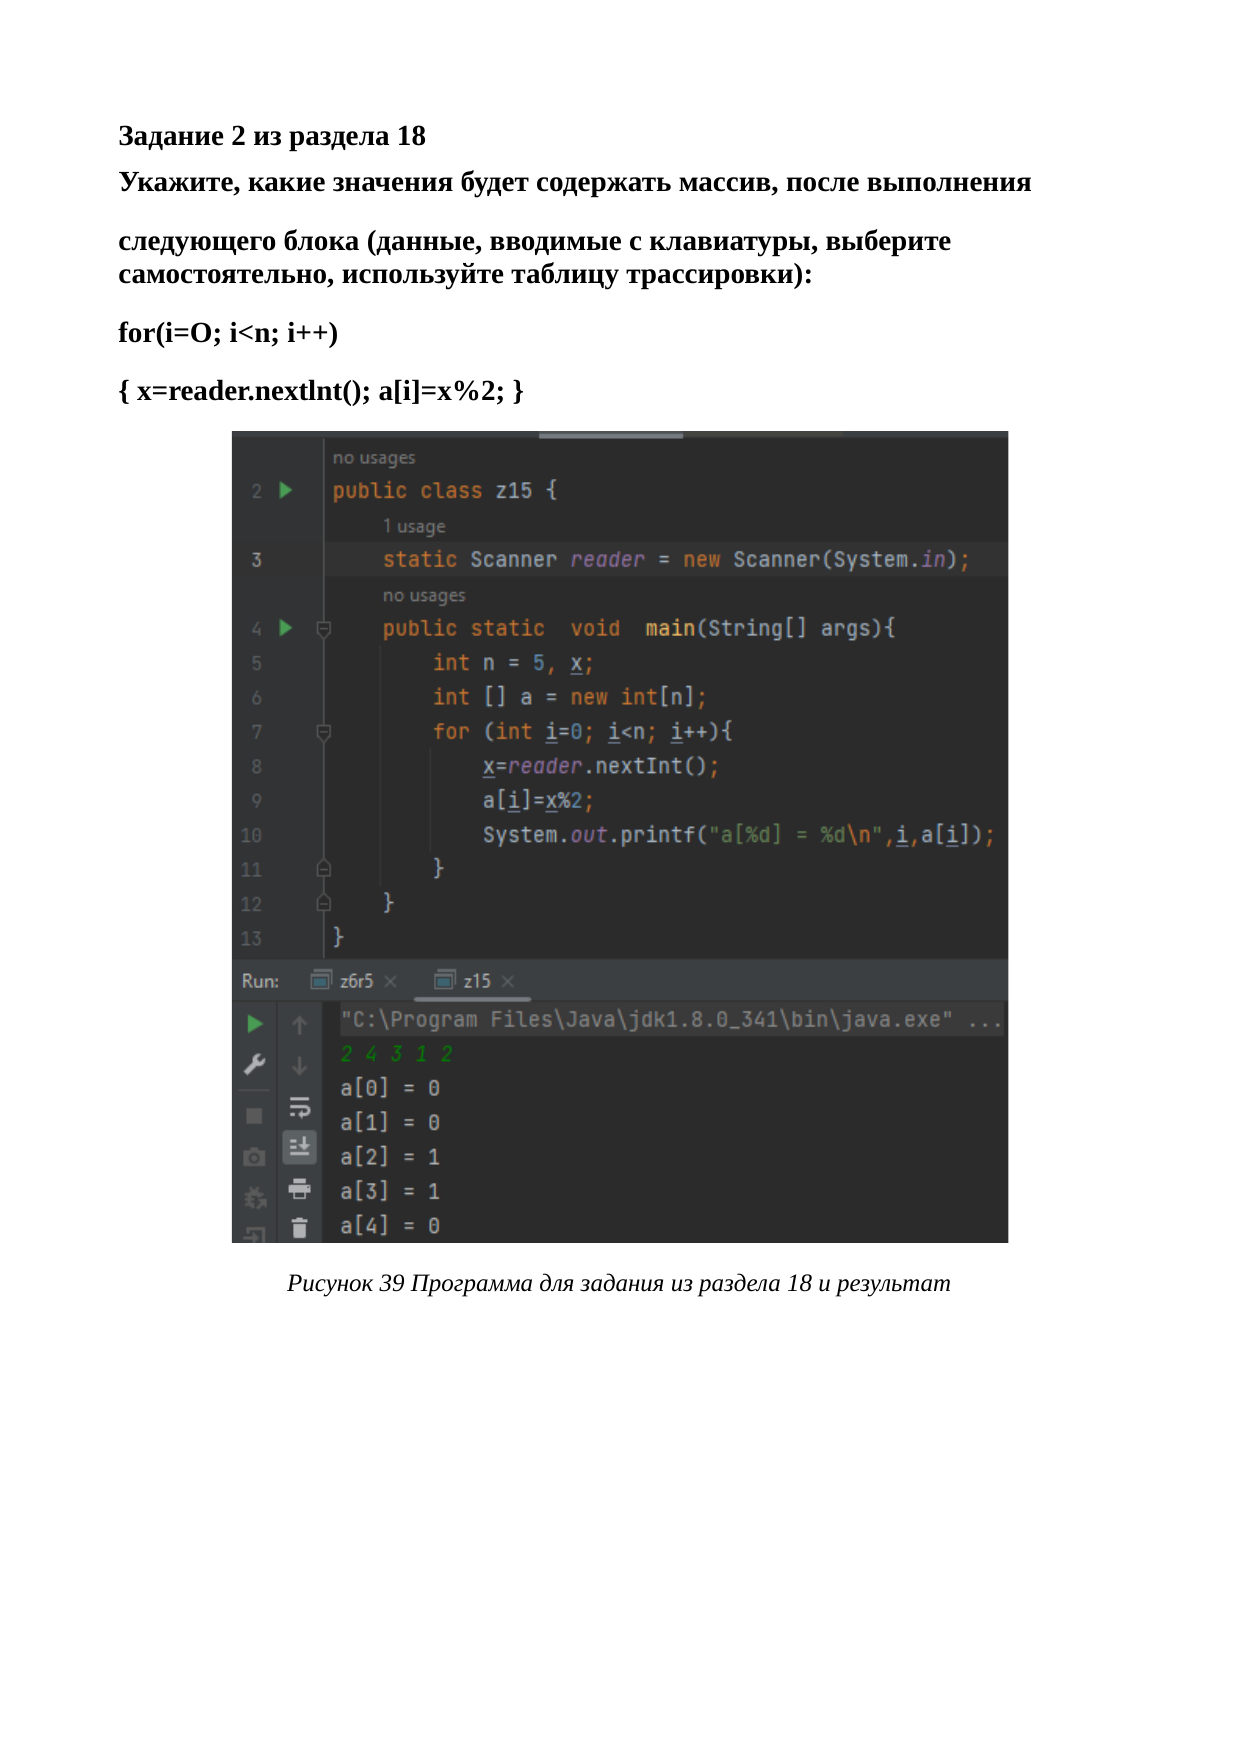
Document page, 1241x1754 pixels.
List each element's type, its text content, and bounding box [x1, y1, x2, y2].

text Рисунок 39 Программа для задания из раздела 18 и результат [118, 1268, 1122, 1297]
text Задание 2 из раздела 18 [118, 118, 1122, 152]
text { x=reader.nextlnt(); a[i]=x%2; } [118, 373, 1122, 407]
text следующего блока (данные, вводимые с клавиатуры, выберите самостоятельно, используйте таблицу трассировки): [118, 223, 1122, 290]
text for(i=O; i<n; i++) [118, 315, 1122, 348]
text Укажите, какие значения будет содержать массив, после выполнения [118, 164, 1122, 198]
